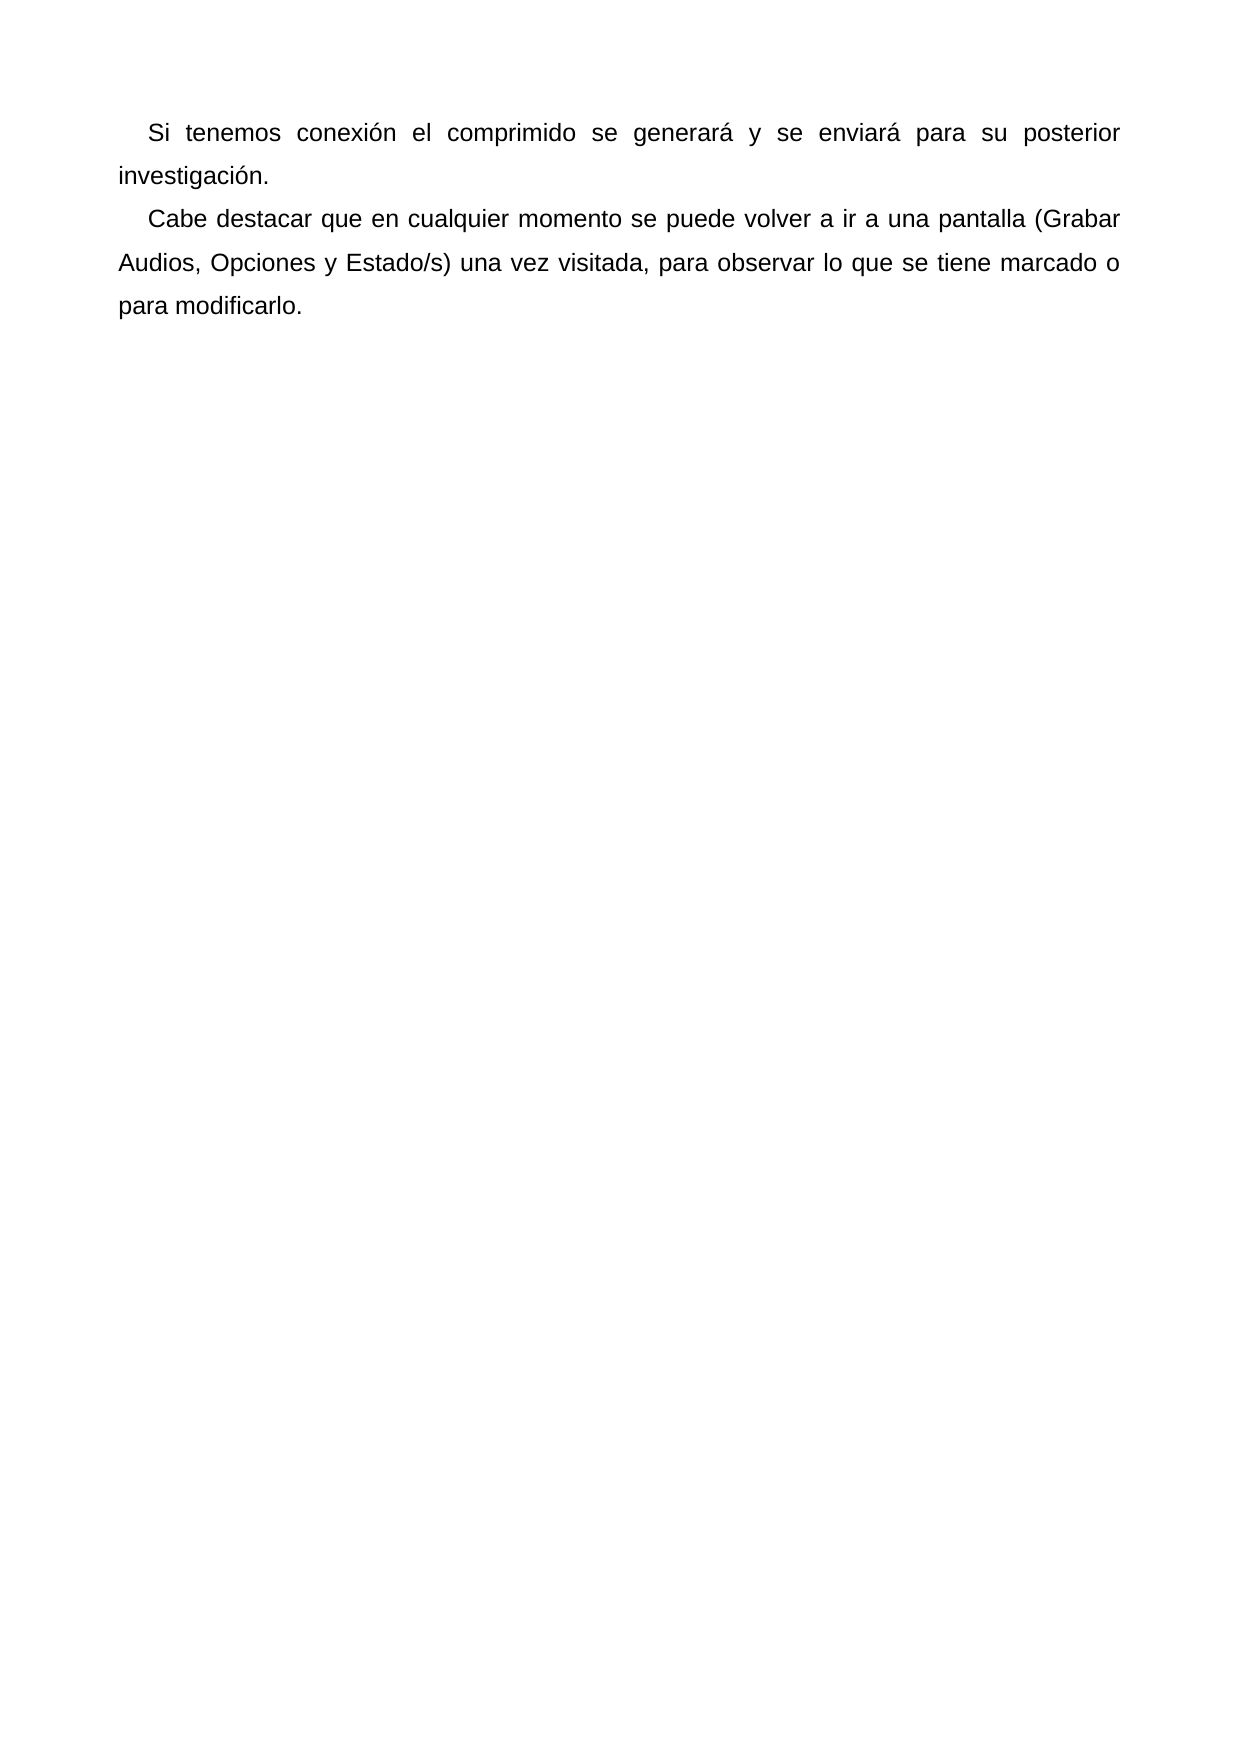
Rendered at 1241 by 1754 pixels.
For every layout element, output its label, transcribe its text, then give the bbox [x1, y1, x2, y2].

text Si tenemos conexión el comprimido se generará y se enviará para su posterior investigación. [118, 118, 1122, 190]
text Cabe destacar que en cualquier momento se puede volver a ir a una pantalla (Grabar Audios, Opciones y Estado/s) una vez visitada, para observar lo que se tiene marcado o para modificarlo. [118, 204, 1122, 319]
